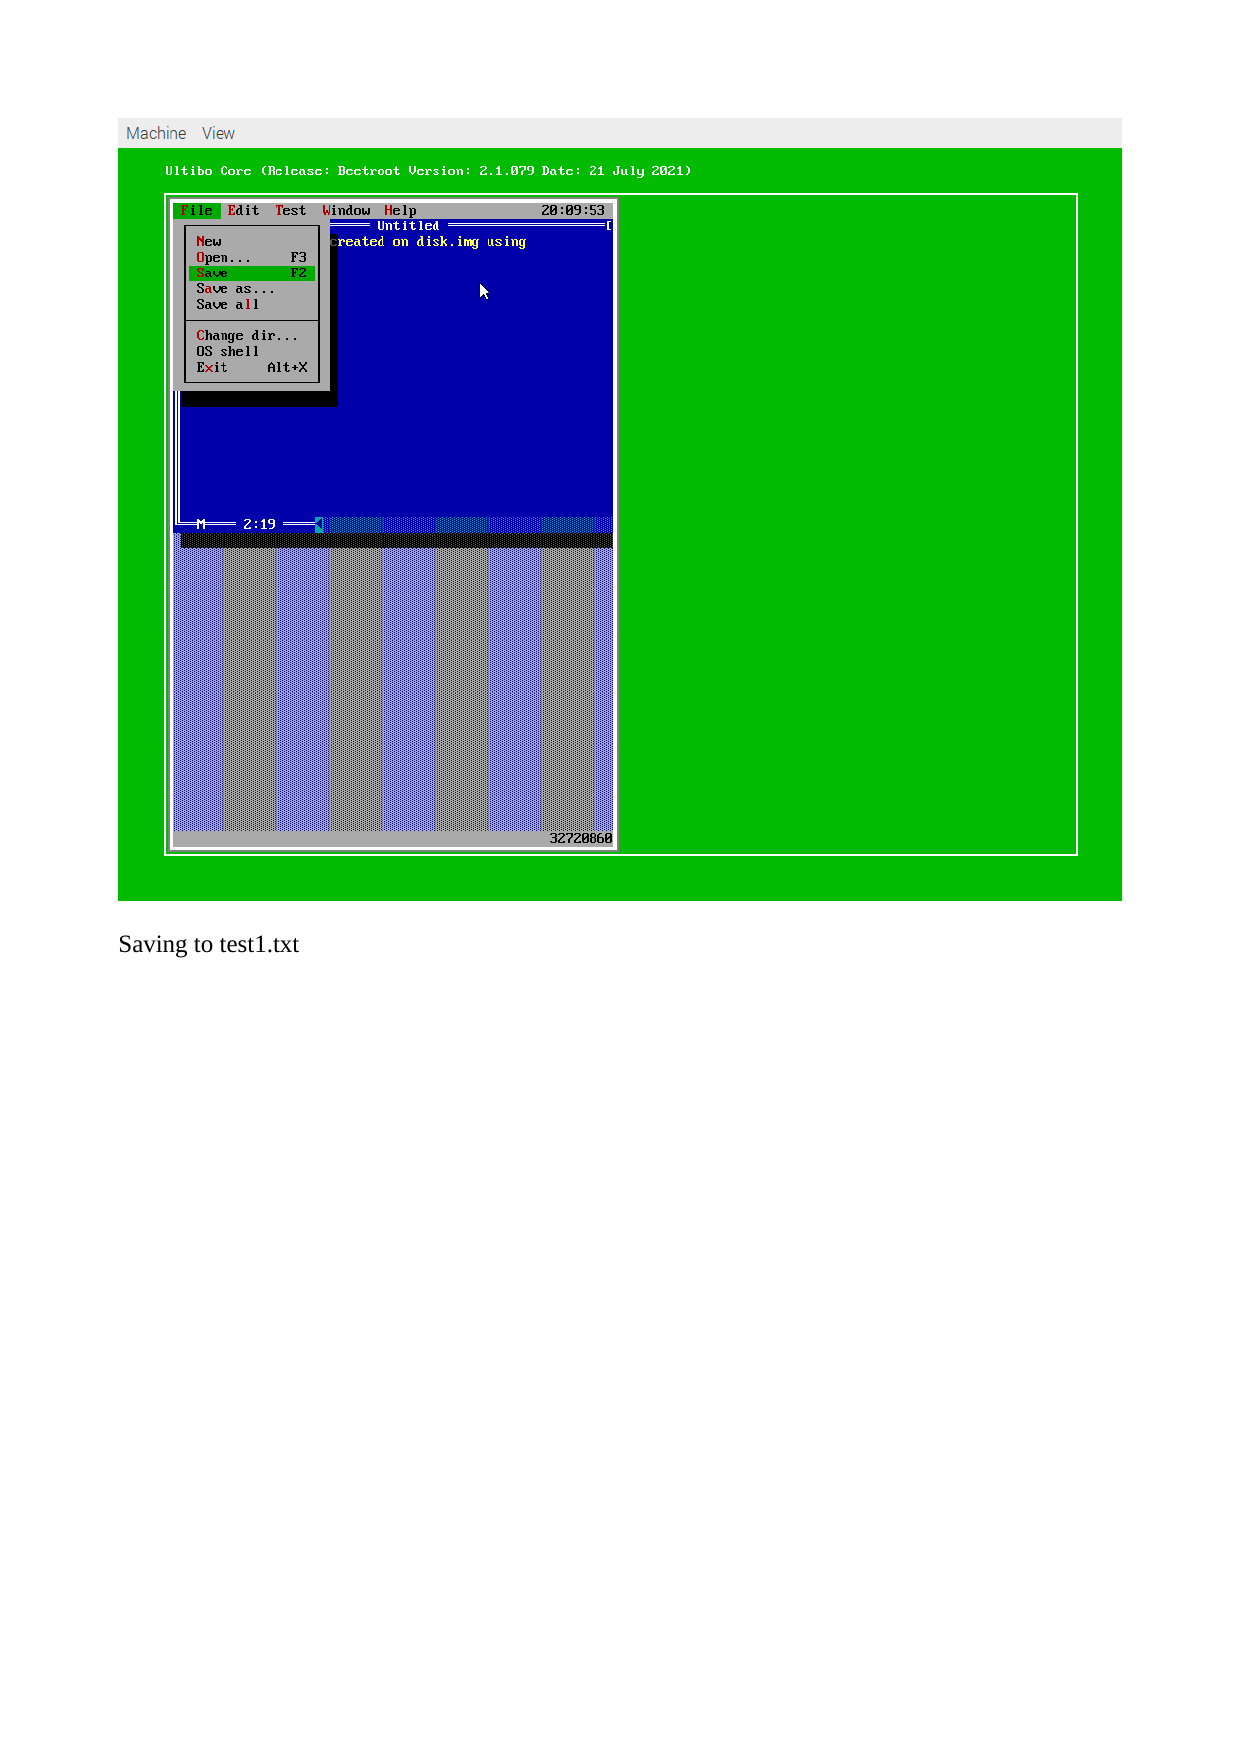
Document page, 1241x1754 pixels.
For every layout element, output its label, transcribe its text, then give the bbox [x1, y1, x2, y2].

text Saving to test1.txt [118, 929, 1122, 958]
picture [118, 118, 1123, 901]
